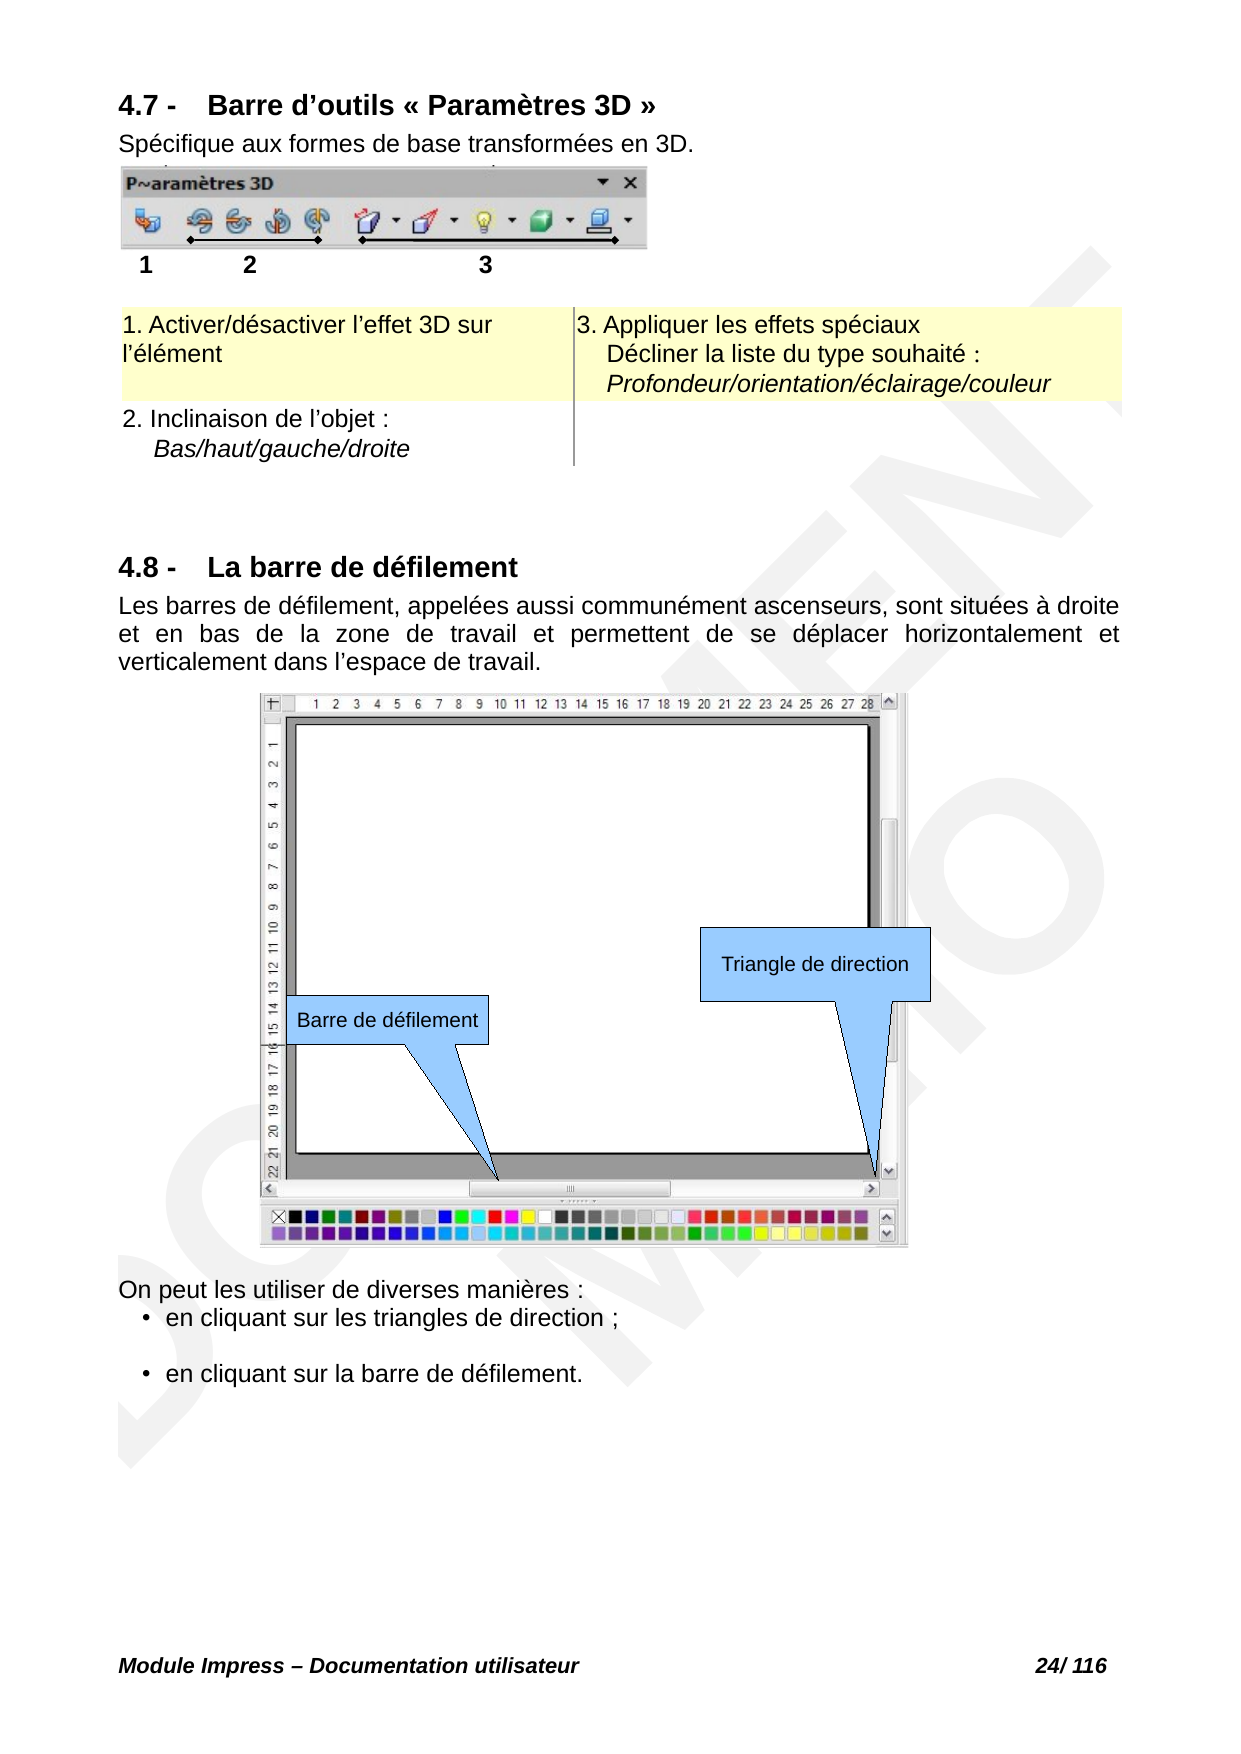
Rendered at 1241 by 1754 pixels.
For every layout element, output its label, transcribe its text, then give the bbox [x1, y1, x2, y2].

picture [120, 165, 648, 251]
text On peut les utiliser de diverses manières : [118, 1276, 1122, 1304]
table_header 3. Appliquer les effets spéciaux Décliner la liste du type souhaité : Profondeur/orientation/éclairage/couleur [575, 307, 1122, 401]
subtitle Barre d’outils « Paramètres 3D » [118, 88, 1122, 121]
table_header 1. Activer/désactiver l’effet 3D sur l’élément [122, 307, 573, 401]
text 1 2 3 [118, 157, 1122, 279]
list en cliquant sur la barre de défilement. [142, 1360, 1122, 1388]
text Spécifique aux formes de base transformées en 3D. [118, 129, 1122, 157]
list en cliquant sur les triangles de direction ; [142, 1304, 1122, 1332]
text Les barres de défilement, appelées aussi communément ascenseurs, sont situées à droite et en bas de la zone de travail et permettent de se déplacer horizontalement et verticalement dans l’espace de travail. [118, 592, 1122, 676]
table_cell [575, 401, 1122, 466]
table_cell 2. Inclinaison de l’objet : Bas/haut/gauche/droite [122, 401, 573, 466]
subtitle La barre de défilement [118, 551, 1122, 584]
picture [259, 693, 909, 1248]
